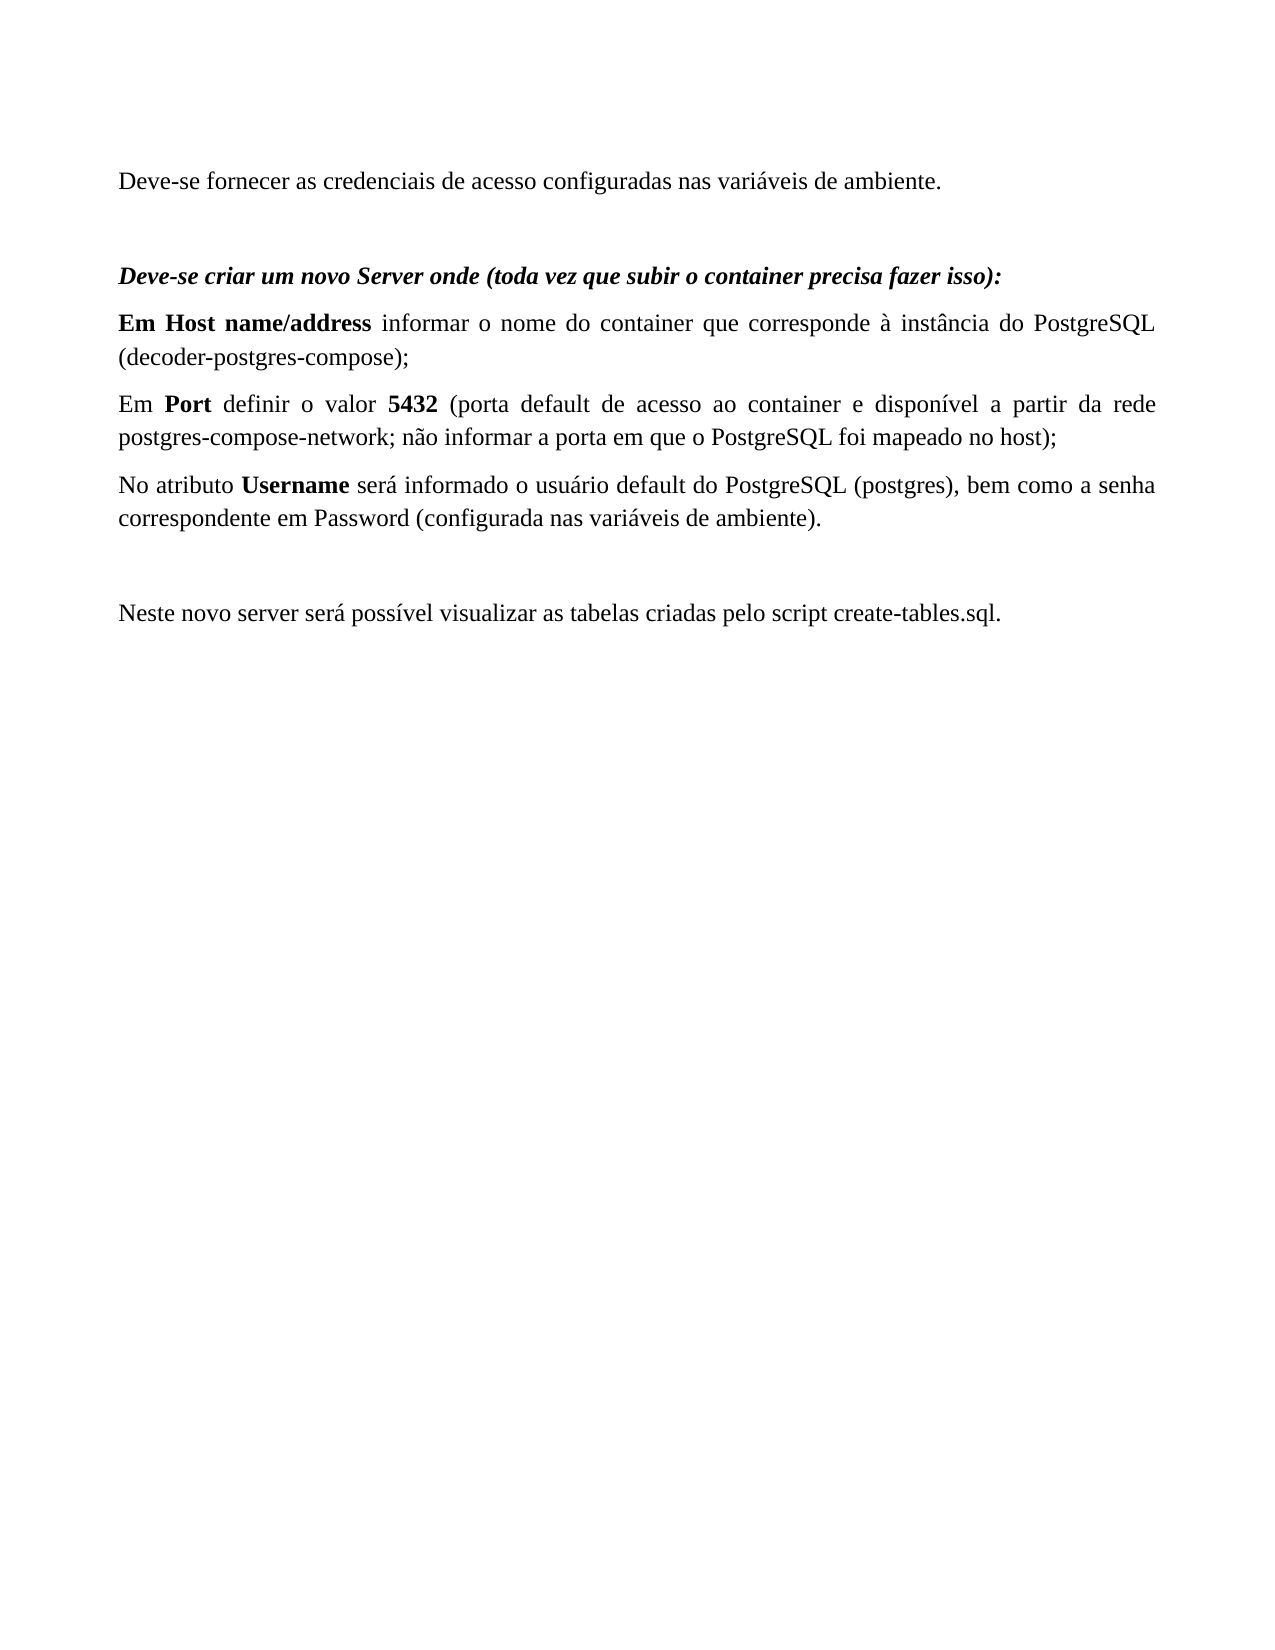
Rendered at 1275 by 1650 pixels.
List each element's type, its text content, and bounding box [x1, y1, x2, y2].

text Em Port definir o valor 5432 (porta default de acesso ao container e disponível a partir da rede postgres-compose-network; não informar a porta em que o PostgreSQL foi mapeado no host); [118, 389, 1157, 451]
text No atributo Username será informado o usuário default do PostgreSQL (postgres), bem como a senha correspondente em Password (configurada nas variáveis de ambiente). [118, 470, 1157, 532]
text Em Host name/address informar o nome do container que corresponde à instância do PostgreSQL (decoder-postgres-compose); [118, 308, 1157, 370]
text Neste novo server será possível visualizar as tabelas criadas pelo script create-tables.sql. [118, 598, 1157, 627]
text Deve-se criar um novo Server onde (toda vez que subir o container precisa fazer isso): [118, 261, 1157, 290]
text Deve-se fornecer as credenciais de acesso configuradas nas variáveis de ambiente. [118, 166, 1157, 194]
